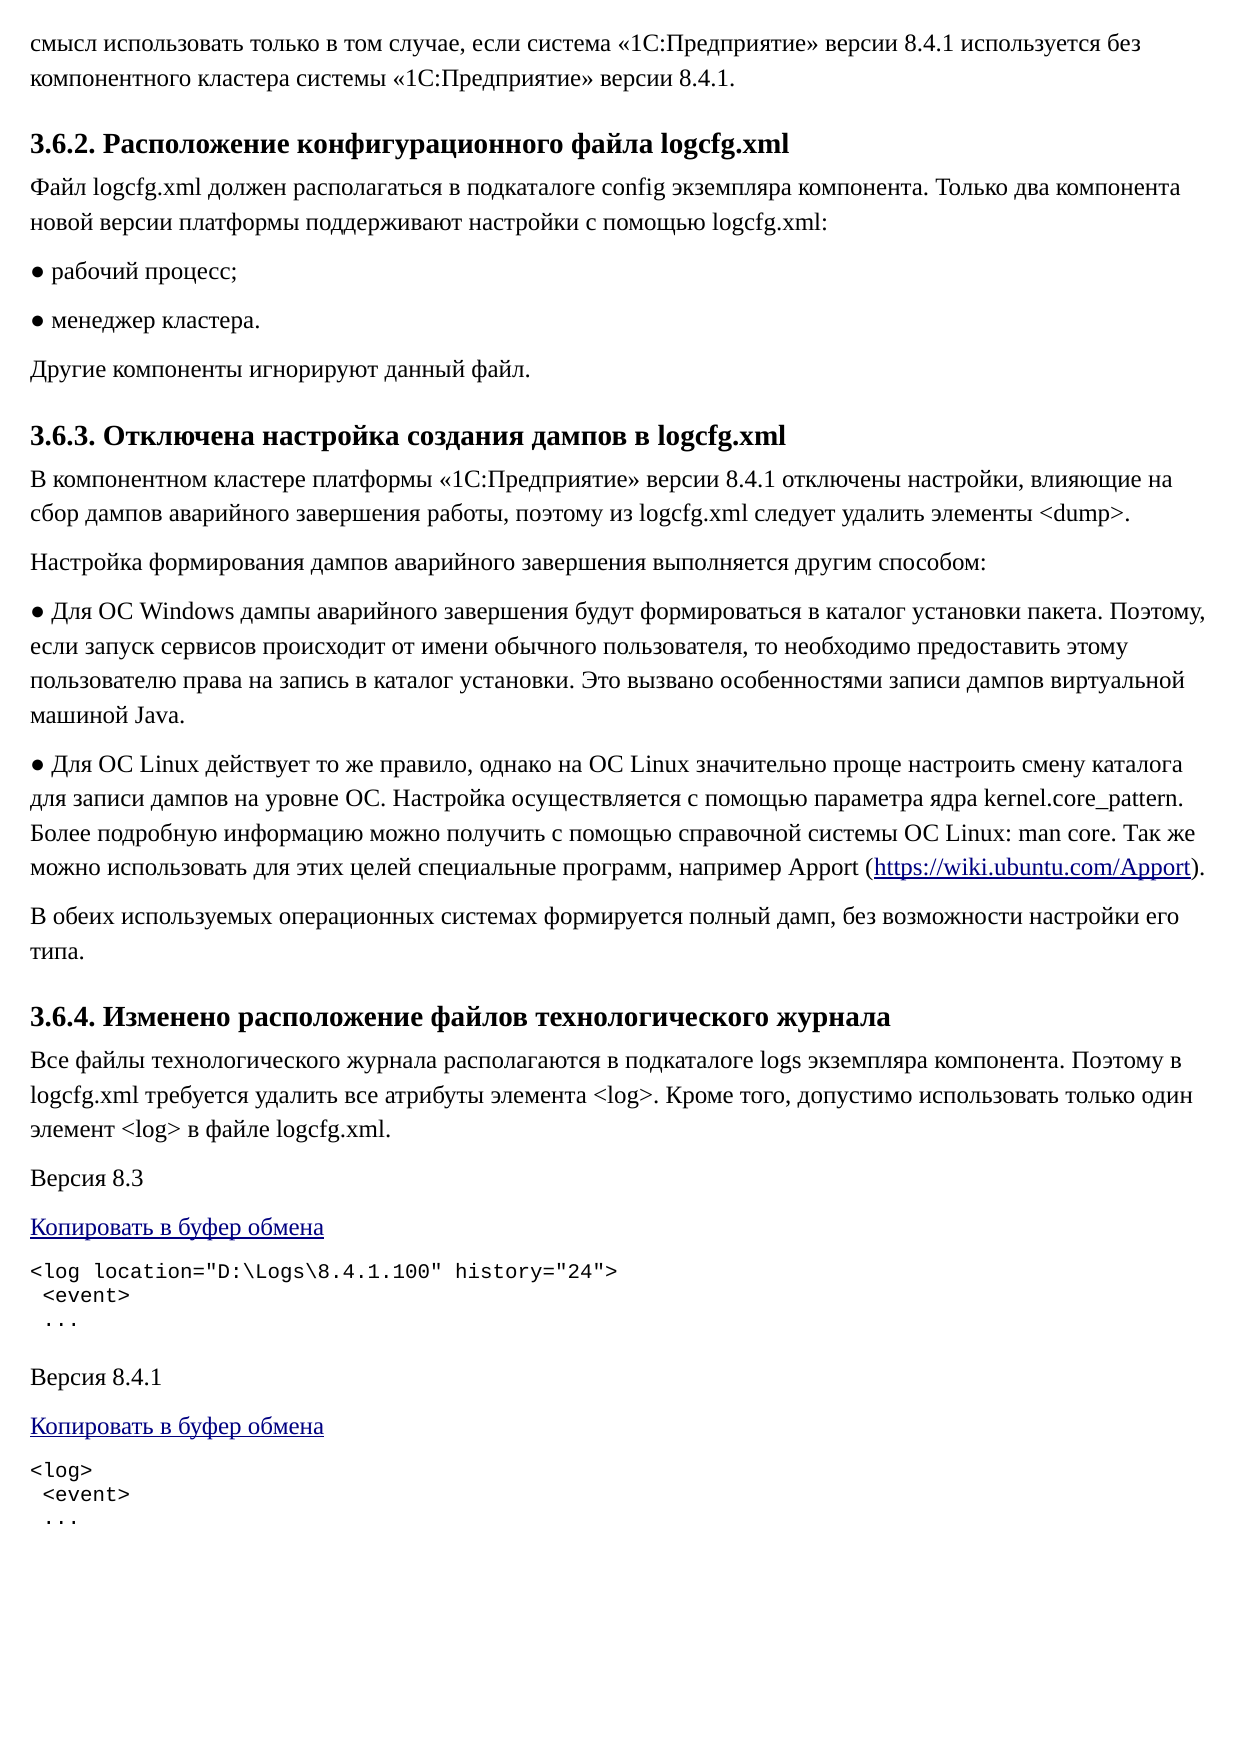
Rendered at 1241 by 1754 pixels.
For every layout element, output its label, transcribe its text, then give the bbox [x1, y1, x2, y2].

text ... [30, 1309, 1211, 1332]
text Все файлы технологического журнала располагаются в подкаталоге logs экземпляра компонента. Поэтому в logcfg.xml требуется удалить все атрибуты элемента <log>. Кроме того, допустимо использовать только один элемент <log> в файле logcfg.xml. [30, 1045, 1211, 1143]
text В компонентном кластере платформы «1С:Предприятие» версии 8.4.1 отключены настройки, влияющие на сбор дампoв аварийного завершения работы, поэтому из logcfg.xml следует удалить элементы <dump>. [30, 464, 1211, 527]
text <log> [30, 1460, 1211, 1484]
text ● рабочий процесс; [30, 256, 1211, 284]
subtitle 3.6.3. Отключена настройка создания дампов в logcfg.xml [30, 418, 1211, 451]
text ● Для ОС Linux действует то же правило, однако на ОС Linux значительно проще настроить смену каталога для записи дампов на уровне ОС. Настройка осуществляется с помощью параметра ядра kernel.core_pattern. Более подробную информацию можно получить с помощью справочной системы ОС Linux: man core. Так же можно использовать для этих целей специальные программ, например Apport (https://wiki.ubuntu.com/Apport). [30, 749, 1211, 881]
text Копировать в буфер обмена [30, 1212, 1211, 1241]
text Другие компоненты игнорируют данный файл. [30, 354, 1211, 383]
text Версия 8.3 [30, 1163, 1211, 1192]
text ● менеджер кластера. [30, 305, 1211, 334]
subtitle 3.6.4. Изменено расположение файлов технологического журнала [30, 999, 1211, 1033]
text <event> [30, 1484, 1211, 1507]
text В обеих используемых операционных системах формируется полный дамп, без возможности настройки его типа. [30, 901, 1211, 964]
text Файл logcfg.xml должен располагаться в подкаталоге config экземпляра компонента. Только два компонента новой версии платформы поддерживают настройки с помощью logcfg.xml: [30, 172, 1211, 236]
text смысл использовать только в том случае, если система «1С:Предприятие» версии 8.4.1 используется без компонентного кластера системы «1С:Предприятие» версии 8.4.1. [30, 28, 1211, 91]
text ● Для ОС Windows дампы аварийного завершения будут формироваться в каталог установки пакета. Поэтому, если запуск сервисов происходит от имени обычного пользователя, то необходимо предоставить этому пользователю права на запись в каталог установки. Это вызвано особенностями записи дампов виртуальной машиной Java. [30, 596, 1211, 728]
text ... [30, 1507, 1211, 1531]
text Копировать в буфер обмена [30, 1411, 1211, 1440]
text <log location="D:\Logs\8.4.1.100" history="24"> [30, 1262, 1211, 1285]
text <event> [30, 1285, 1211, 1309]
text Настройка формирования дампов аварийного завершения выполняется другим способом: [30, 547, 1211, 576]
subtitle 3.6.2. Расположение конфигурационного файла logcfg.xml [30, 126, 1211, 160]
text Версия 8.4.1 [30, 1362, 1211, 1391]
